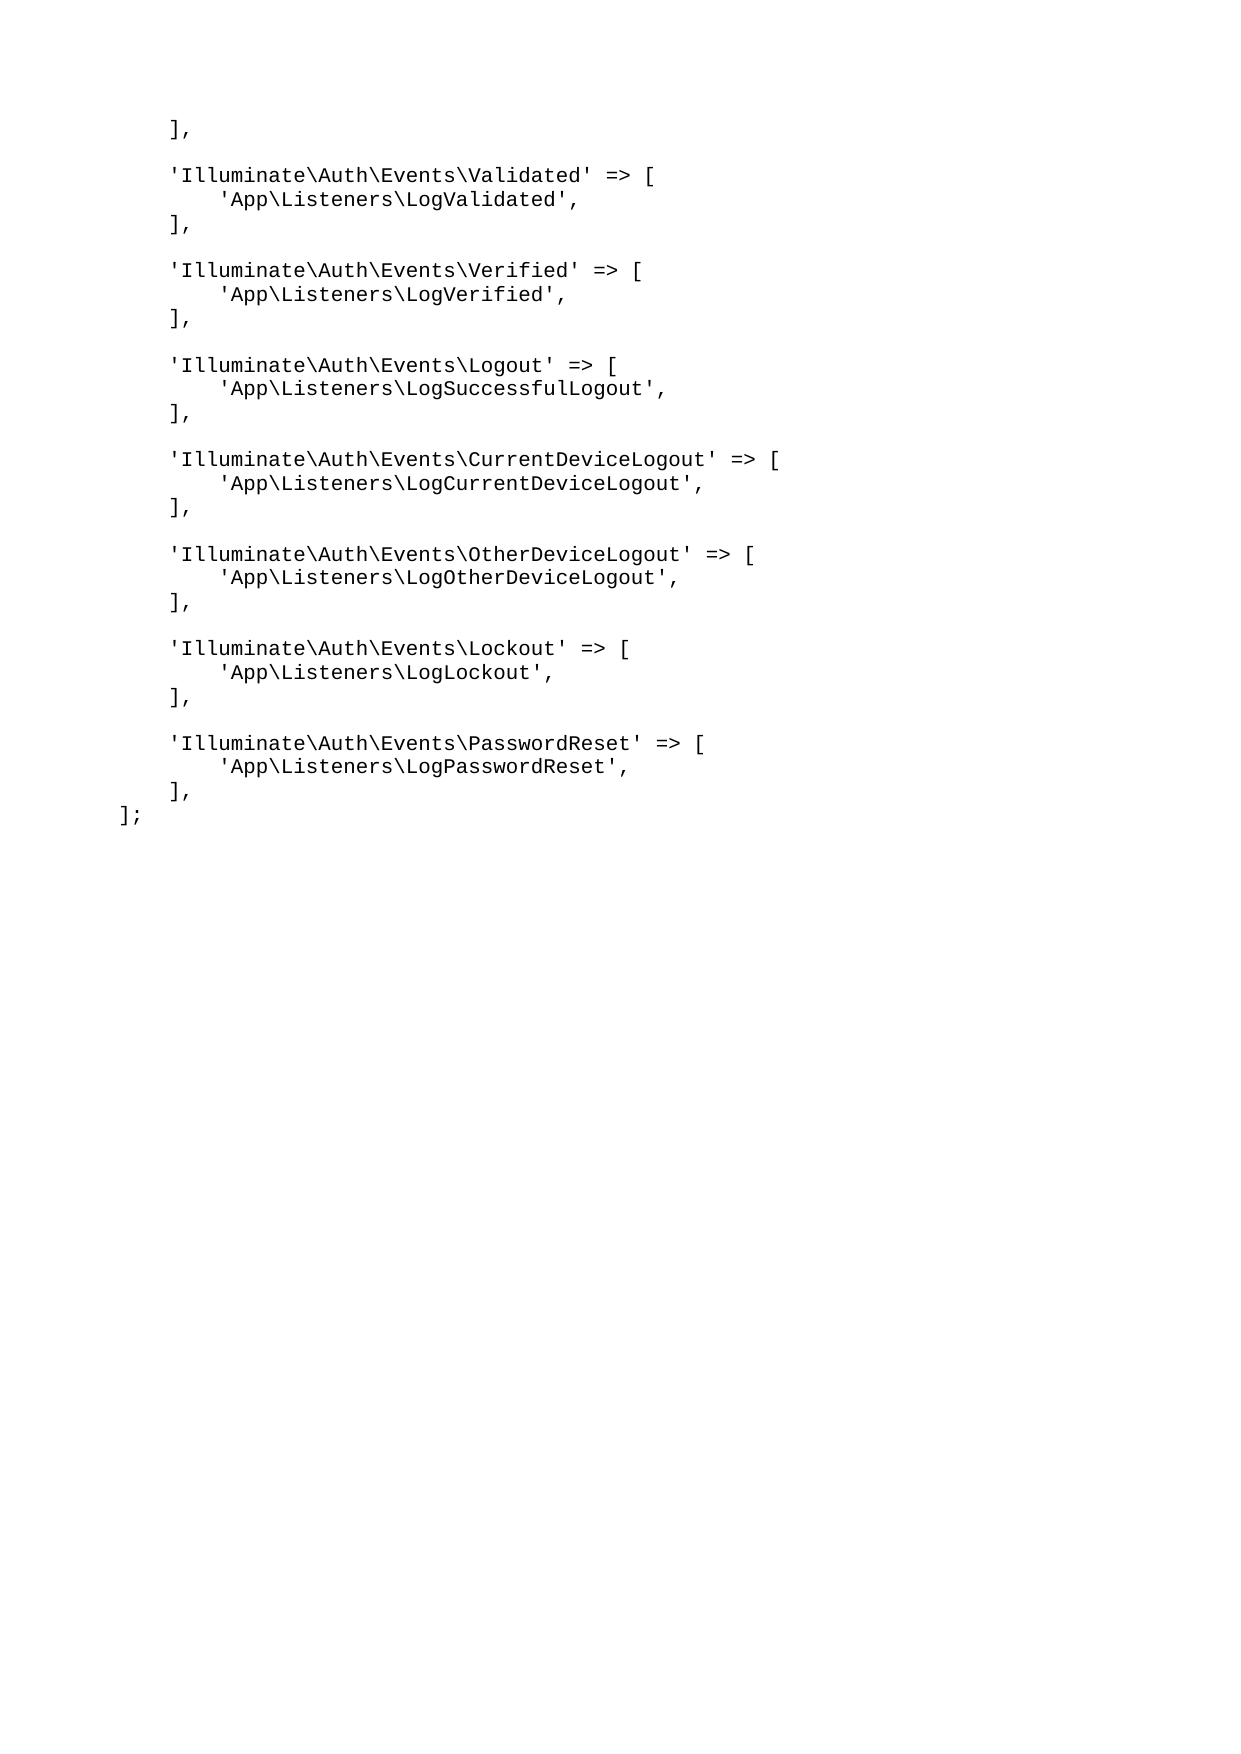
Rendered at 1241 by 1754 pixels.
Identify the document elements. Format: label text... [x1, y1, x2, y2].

text ], [118, 780, 1122, 804]
text ]; [118, 804, 1122, 827]
text ], [118, 686, 1122, 709]
text 'App\Listeners\LogSuccessfulLogout', [118, 378, 1122, 402]
text ], [118, 591, 1122, 615]
text ], [118, 118, 1122, 142]
text 'Illuminate\Auth\Events\CurrentDeviceLogout' => [ [118, 449, 1122, 473]
text 'Illuminate\Auth\Events\PasswordReset' => [ [118, 733, 1122, 757]
text 'Illuminate\Auth\Events\Verified' => [ [118, 260, 1122, 284]
text ], [118, 307, 1122, 331]
text 'App\Listeners\LogLockout', [118, 662, 1122, 686]
text ], [118, 213, 1122, 236]
text ], [118, 402, 1122, 426]
text ], [118, 496, 1122, 520]
text 'App\Listeners\LogVerified', [118, 284, 1122, 307]
text 'App\Listeners\LogValidated', [118, 189, 1122, 213]
text 'Illuminate\Auth\Events\Validated' => [ [118, 165, 1122, 189]
text 'Illuminate\Auth\Events\Lockout' => [ [118, 638, 1122, 662]
text 'Illuminate\Auth\Events\OtherDeviceLogout' => [ [118, 544, 1122, 567]
text 'App\Listeners\LogCurrentDeviceLogout', [118, 473, 1122, 496]
text 'App\Listeners\LogPasswordReset', [118, 757, 1122, 780]
text 'App\Listeners\LogOtherDeviceLogout', [118, 567, 1122, 591]
text 'Illuminate\Auth\Events\Logout' => [ [118, 354, 1122, 378]
